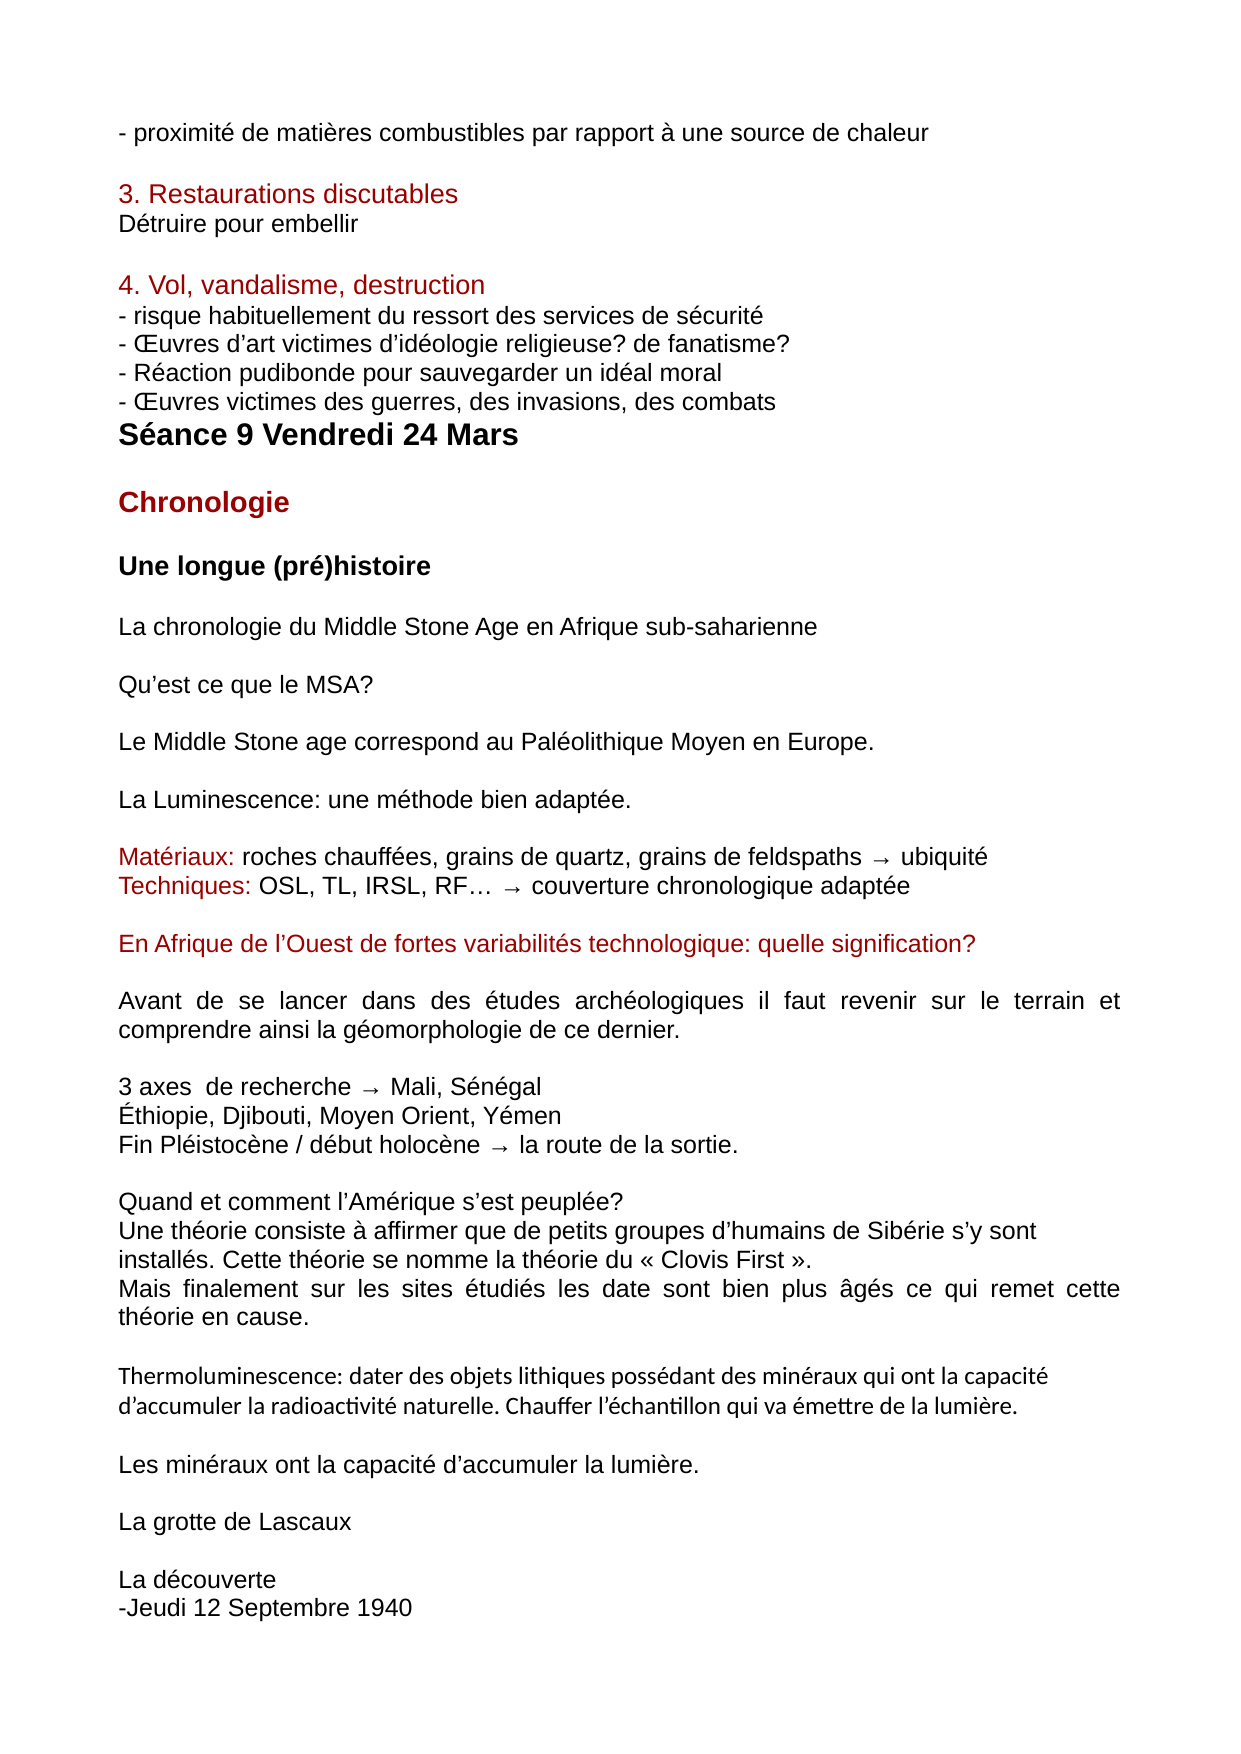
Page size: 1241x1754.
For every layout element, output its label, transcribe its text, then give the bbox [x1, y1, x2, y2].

list La chronologie du Middle Stone Age en Afrique sub-saharienne [118, 612, 1122, 641]
list Les minéraux ont la capacité d’accumuler la lumière. [118, 1450, 1122, 1478]
list Matériaux: roches chauffées, grains de quartz, grains de feldspaths → ubiquité [118, 842, 1122, 871]
list La découverte [118, 1565, 1122, 1593]
list - proximité de matières combustibles par rapport à une source de chaleur [118, 118, 1122, 147]
list La Luminescence: une méthode bien adaptée. [118, 785, 1122, 814]
list En Afrique de l’Ouest de fortes variabilités technologique: quelle signification? [118, 929, 1122, 957]
list Chronologie [118, 485, 1122, 519]
list Séance 9 Vendredi 24 Mars [118, 416, 1122, 452]
text Quand et comment l’Amérique s’est peuplée? [118, 1187, 1122, 1216]
list 3 axes de recherche → Mali, Sénégal [118, 1072, 1122, 1101]
text Thermoluminescence: dater des objets lithiques possédant des minéraux qui ont la capacité d’accumuler la radioactivité naturelle. Chauffer l’échantillon qui va émettre de la lumière. [118, 1360, 1122, 1421]
list Le Middle Stone age correspond au Paléolithique Moyen en Europe. [118, 727, 1122, 756]
list Qu’est ce que le MSA? [118, 670, 1122, 699]
text Une théorie consiste à affirmer que de petits groupes d’humains de Sibérie s’y sont installés. Cette théorie se nomme la théorie du « Clovis First ». [118, 1216, 1122, 1274]
list - Œuvres d’art victimes d’idéologie religieuse? de fanatisme? [118, 329, 1122, 358]
list 4. Vol, vandalisme, destruction [118, 269, 1122, 301]
list 3. Restaurations discutables [118, 178, 1122, 209]
list - Réaction pudibonde pour sauvegarder un idéal moral [118, 358, 1122, 387]
list Fin Pléistocène / début holocène → la route de la sortie. [118, 1130, 1122, 1159]
text Mais finalement sur les sites étudiés les date sont bien plus âgés ce qui remet cette théorie en cause. [118, 1274, 1122, 1331]
list Détruire pour embellir [118, 209, 1122, 238]
list Une longue (pré)histoire [118, 550, 1122, 581]
list Avant de se lancer dans des études archéologiques il faut revenir sur le terrain et comprendre ainsi la géomorphologie de ce dernier. [118, 986, 1122, 1044]
list La grotte de Lascaux [118, 1507, 1122, 1536]
list - Œuvres victimes des guerres, des invasions, des combats [118, 387, 1122, 416]
list -Jeudi 12 Septembre 1940 [118, 1593, 1122, 1622]
list Techniques: OSL, TL, IRSL, RF… → couverture chronologique adaptée [118, 871, 1122, 900]
list Éthiopie, Djibouti, Moyen Orient, Yémen [118, 1101, 1122, 1130]
list - risque habituellement du ressort des services de sécurité [118, 301, 1122, 329]
